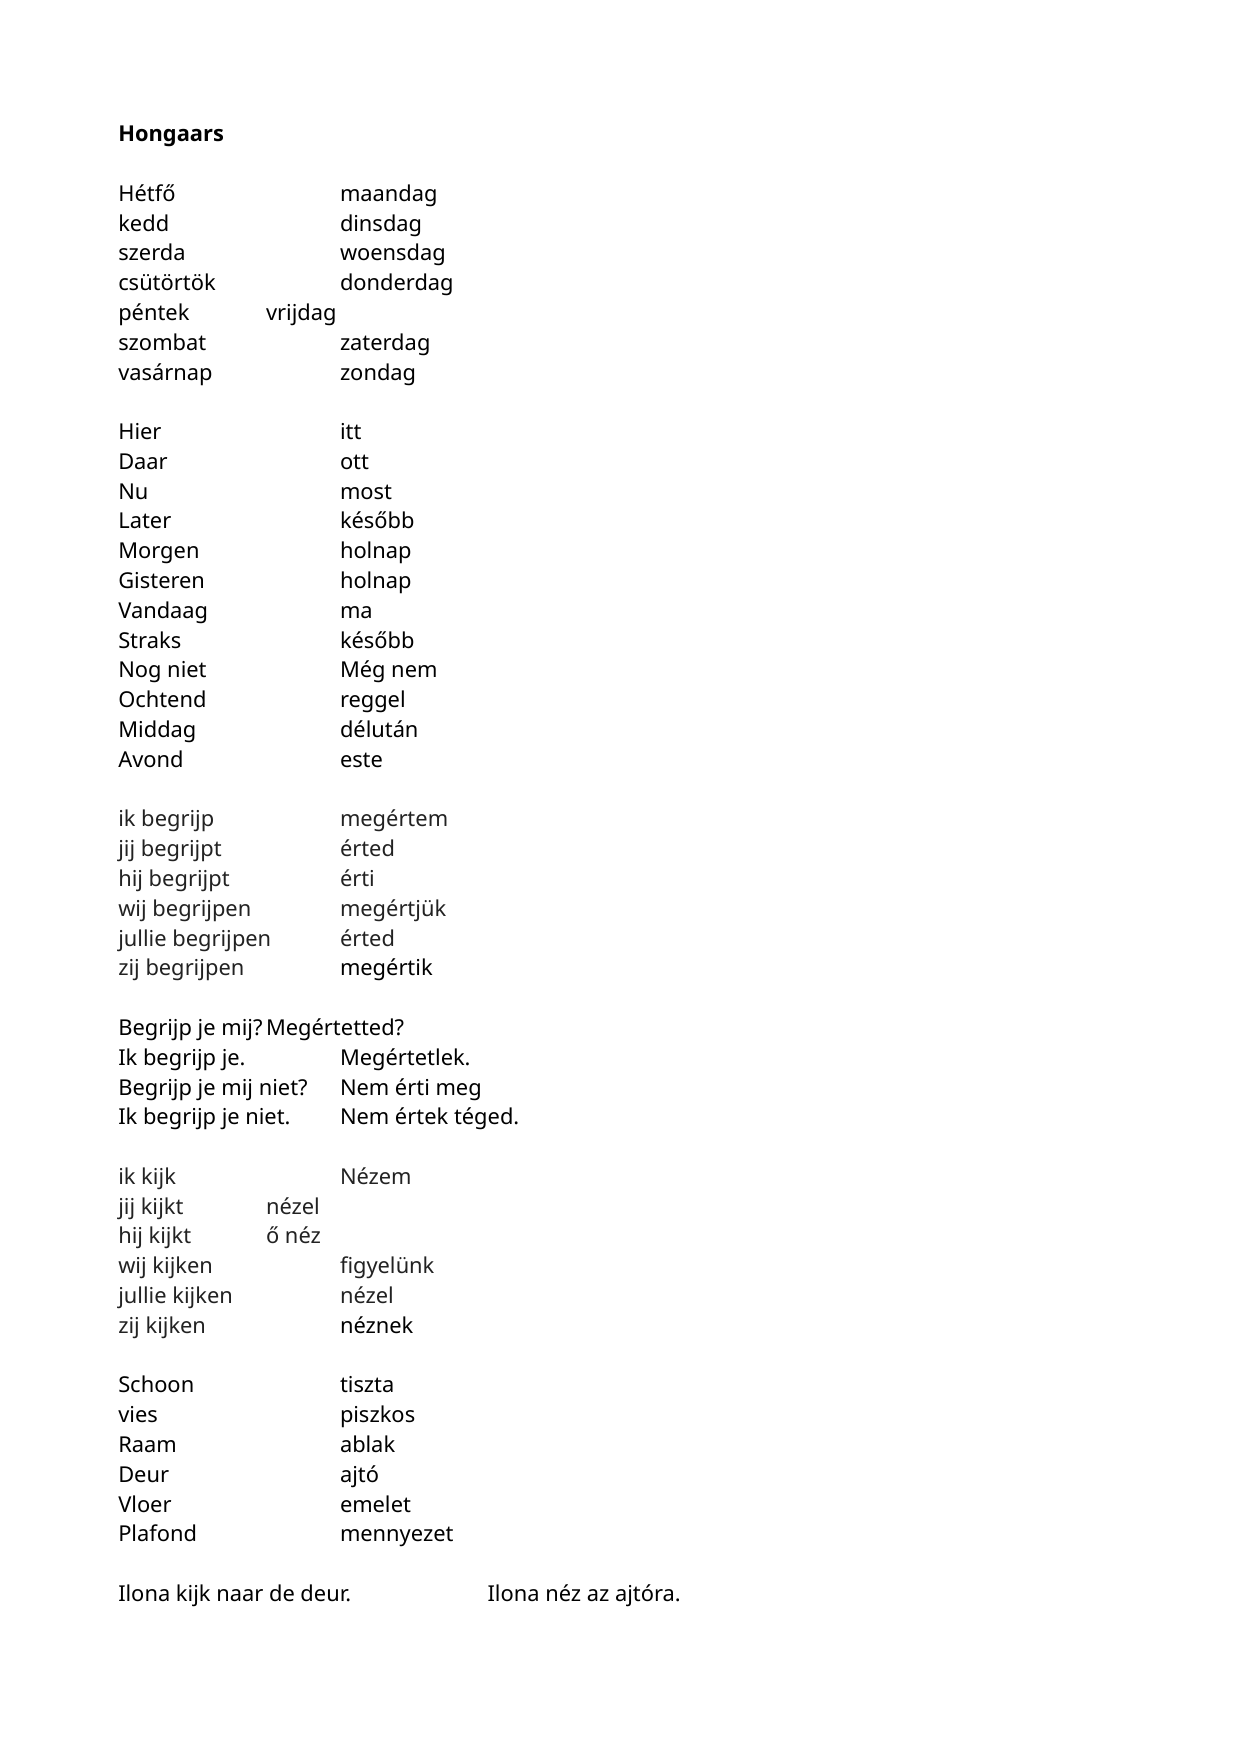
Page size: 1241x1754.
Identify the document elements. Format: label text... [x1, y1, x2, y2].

text Middag délután [118, 714, 1122, 744]
text Hétfő maandag [118, 178, 1122, 207]
text vies piszkos [118, 1399, 1122, 1429]
text Gisteren holnap [118, 565, 1122, 595]
text Raam ablak [118, 1429, 1122, 1459]
text Nog niet Még nem [118, 654, 1122, 684]
text Daar ott [118, 446, 1122, 476]
text Morgen holnap [118, 535, 1122, 565]
text Ik begrijp je. Megértetlek. [118, 1042, 1122, 1071]
text péntek vrijdag [118, 297, 1122, 327]
text Later később [118, 505, 1122, 535]
text ik kijk Nézem jij kijkt nézel hij kijkt ő néz wij kijken figyelünk jullie kijken nézel zij kijken néznek [118, 1161, 1122, 1339]
text Schoon tiszta [118, 1369, 1122, 1399]
text Avond este [118, 744, 1122, 773]
text ik begrijp megértem jij begrijpt érted hij begrijpt érti wij begrijpen megértjük jullie begrijpen érted zij begrijpen megértik [118, 803, 1122, 982]
text vasárnap zondag [118, 356, 1122, 386]
text kedd dinsdag [118, 207, 1122, 237]
text szerda woensdag [118, 237, 1122, 267]
text Hier itt [118, 416, 1122, 446]
text Begrijp je mij? Megértetted? [118, 1012, 1122, 1042]
text Vloer emelet [118, 1488, 1122, 1518]
text Ilona kijk naar de deur. Ilona néz az ajtóra. [118, 1578, 1122, 1608]
text Ochtend reggel [118, 684, 1122, 714]
text csütörtök donderdag [118, 267, 1122, 297]
text Plafond mennyezet [118, 1518, 1122, 1548]
text Nu most [118, 476, 1122, 505]
text szombat zaterdag [118, 327, 1122, 356]
text Begrijp je mij niet? Nem érti meg [118, 1071, 1122, 1101]
text Vandaag ma [118, 595, 1122, 624]
text Ik begrijp je niet. Nem értek téged. [118, 1101, 1122, 1131]
text Straks később [118, 624, 1122, 654]
text Hongaars [118, 118, 1122, 148]
text Deur ajtó [118, 1459, 1122, 1488]
